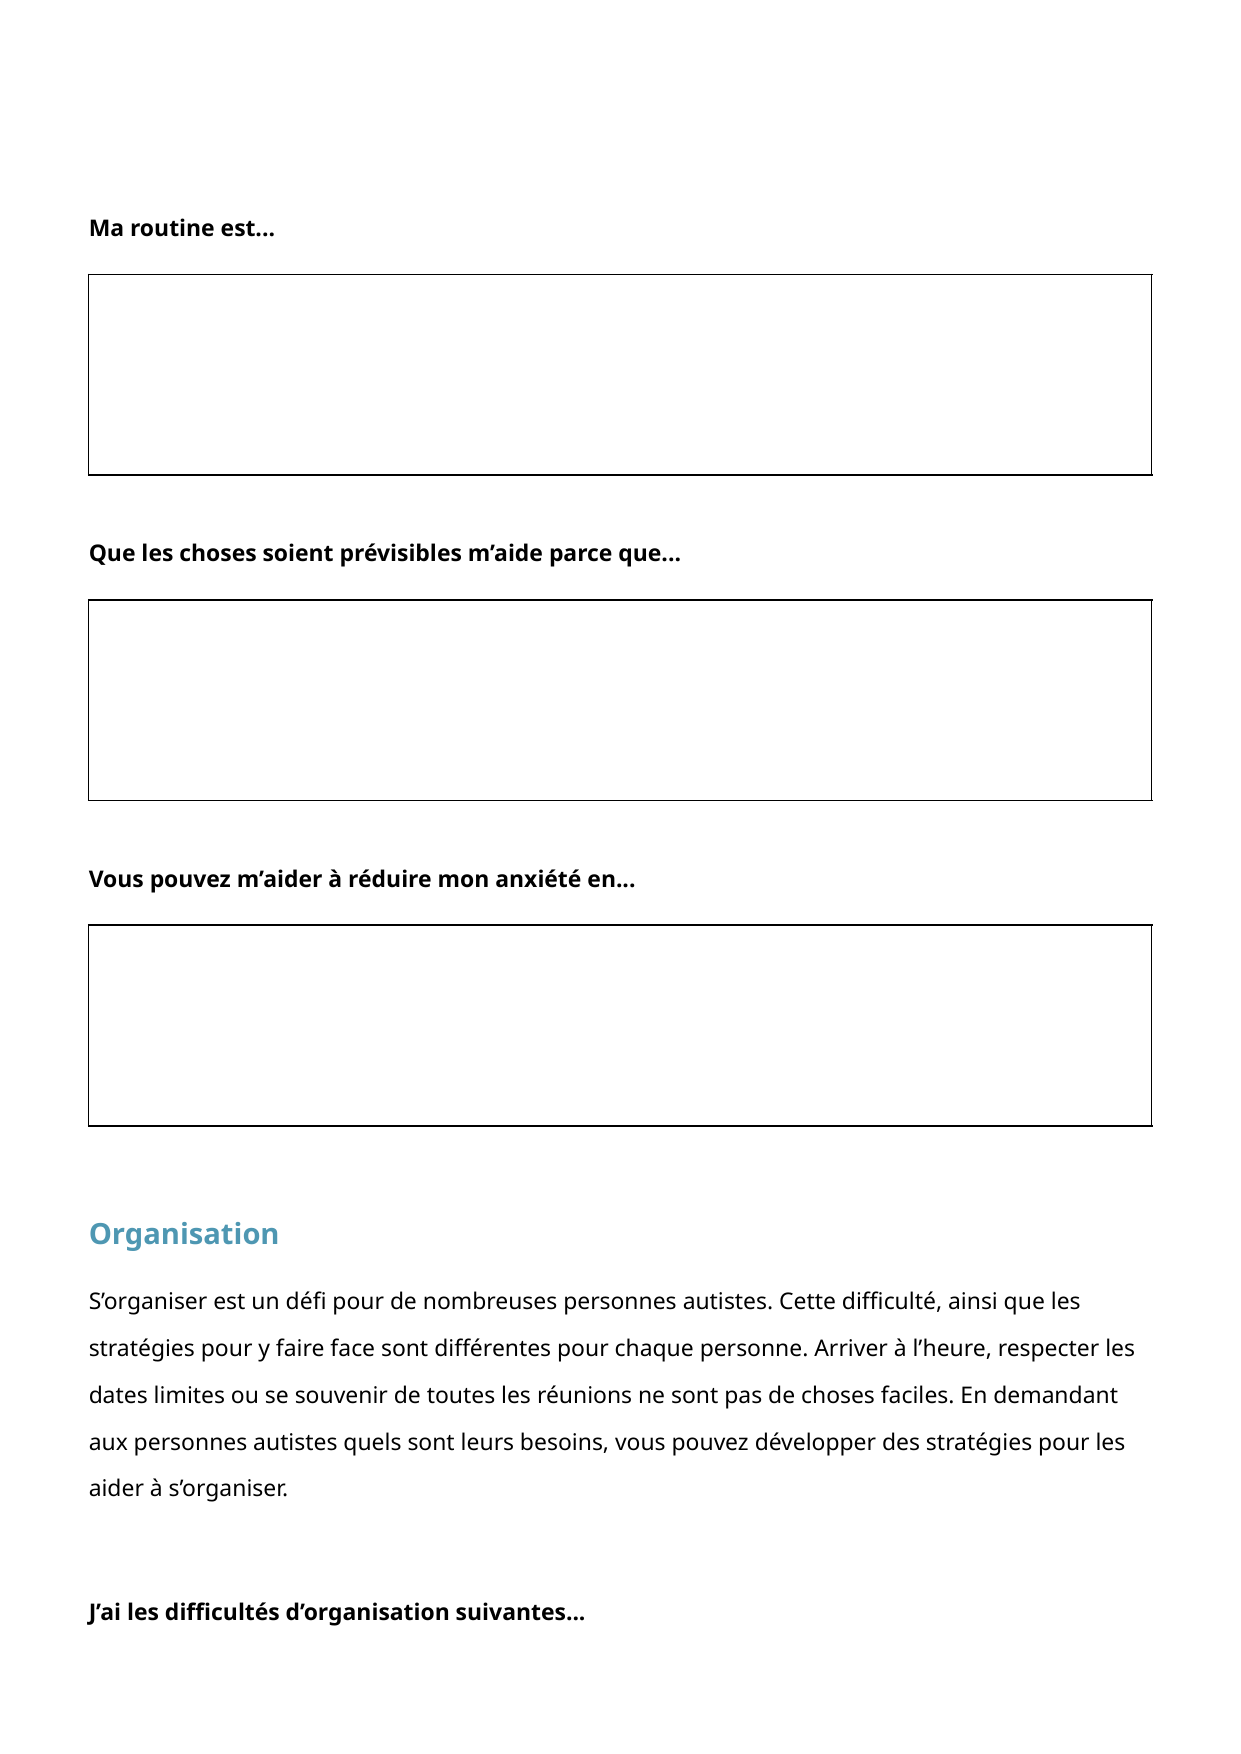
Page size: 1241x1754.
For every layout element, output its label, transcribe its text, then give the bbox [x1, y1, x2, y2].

table_header [89, 926, 1151, 1125]
table_header [89, 275, 1151, 474]
table_header [89, 601, 1151, 799]
subtitle Organisation [88, 1213, 1152, 1253]
text Que les choses soient prévisibles m’aide parce que... [88, 537, 1152, 568]
text J’ai les difficultés d’organisation suivantes... [88, 1596, 1152, 1627]
text Vous pouvez m’aider à réduire mon anxiété en... [88, 863, 1152, 894]
text S’organiser est un défi pour de nombreuses personnes autistes. Cette difficulté, ainsi que les stratégies pour y faire face sont différentes pour chaque personne. Arriver à l’heure, respecter les dates limites ou se souvenir de toutes les réunions ne sont pas de choses faciles. En demandant aux personnes autistes quels sont leurs besoins, vous pouvez développer des stratégies pour les aider à s’organiser. [88, 1285, 1152, 1503]
text Ma routine est... [88, 212, 1152, 243]
